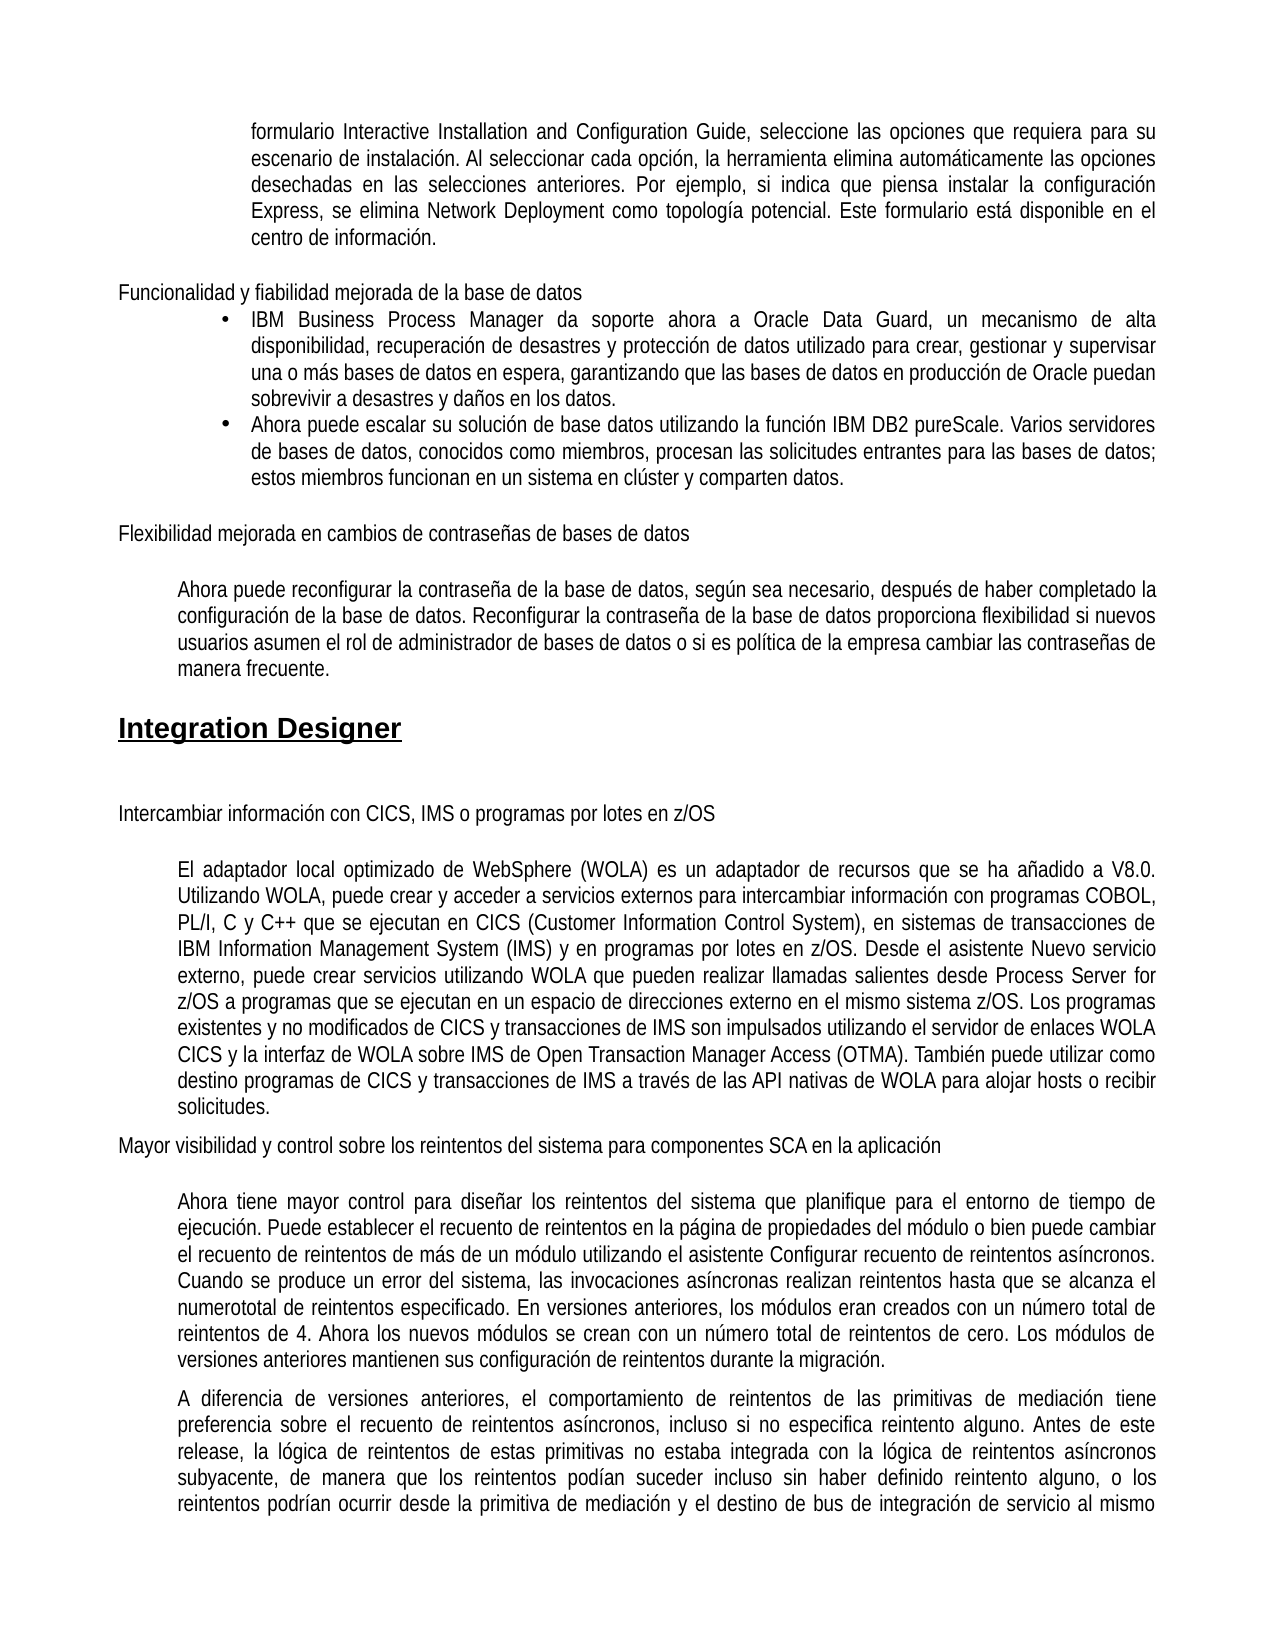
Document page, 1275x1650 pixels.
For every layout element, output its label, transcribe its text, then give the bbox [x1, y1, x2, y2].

subtitle Flexibilidad mejorada en cambios de contraseñas de bases de datos [118, 520, 1157, 547]
list IBM Business Process Manager da soporte ahora a Oracle Data Guard, un mecanismo de alta disponibilidad, recuperación de desastres y protección de datos utilizado para crear, gestionar y supervisar una o más bases de datos en espera, garantizando que las bases de datos en producción de Oracle puedan sobrevivir a desastres y daños en los datos. [221, 306, 1157, 411]
text Ahora tiene mayor control para diseñar los reintentos del sistema que planifique para el entorno de tiempo de ejecución. Puede establecer el recuento de reintentos en la página de propiedades del módulo o bien puede cambiar el recuento de reintentos de más de un módulo utilizando el asistente Configurar recuento de reintentos asíncronos. Cuando se produce un error del sistema, las invocaciones asíncronas realizan reintentos hasta que se alcanza el numerototal de reintentos especificado. En versiones anteriores, los módulos eran creados con un número total de reintentos de 4. Ahora los nuevos módulos se crean con un número total de reintentos de cero. Los módulos de versiones anteriores mantienen sus configuración de reintentos durante la migración. [177, 1188, 1157, 1372]
text Ahora puede reconfigurar la contraseña de la base de datos, según sea necesario, después de haber completado la configuración de la base de datos. Reconfigurar la contraseña de la base de datos proporciona flexibilidad si nuevos usuarios asumen el rol de administrador de bases de datos o si es política de la empresa cambiar las contraseñas de manera frecuente. [177, 576, 1157, 681]
list formulario Interactive Installation and Configuration Guide, seleccione las opciones que requiera para su escenario de instalación. Al seleccionar cada opción, la herramienta elimina automáticamente las opciones desechadas en las selecciones anteriores. Por ejemplo, si indica que piensa instalar la configuración Express, se elimina Network Deployment como topología potencial. Este formulario está disponible en el centro de información. [221, 118, 1157, 250]
text A diferencia de versiones anteriores, el comportamiento de reintentos de las primitivas de mediación tiene preferencia sobre el recuento de reintentos asíncronos, incluso si no especifica reintento alguno. Antes de este release, la lógica de reintentos de estas primitivas no estaba integrada con la lógica de reintentos asíncronos subyacente, de manera que los reintentos podían suceder incluso sin haber definido reintento alguno, o los reintentos podrían ocurrir desde la primitiva de mediación y el destino de bus de integración de servicio al mismo [177, 1385, 1157, 1517]
list Ahora puede escalar su solución de base datos utilizando la función IBM DB2 pureScale. Varios servidores de bases de datos, conocidos como miembros, procesan las solicitudes entrantes para las bases de datos; estos miembros funcionan en un sistema en clúster y comparten datos. [221, 411, 1157, 491]
text El adaptador local optimizado de WebSphere (WOLA) es un adaptador de recursos que se ha añadido a V8.0. Utilizando WOLA, puede crear y acceder a servicios externos para intercambiar información con programas COBOL, PL/I, C y C++ que se ejecutan en CICS (Customer Information Control System), en sistemas de transacciones de IBM Information Management System (IMS) y en programas por lotes en z/OS. Desde el asistente Nuevo servicio externo, puede crear servicios utilizando WOLA que pueden realizar llamadas salientes desde Process Server for z/OS a programas que se ejecutan en un espacio de direcciones externo en el mismo sistema z/OS. Los programas existentes y no modificados de CICS y transacciones de IMS son impulsados utilizando el servidor de enlaces WOLA CICS y la interfaz de WOLA sobre IMS de Open Transaction Manager Access (OTMA). También puede utilizar como destino programas de CICS y transacciones de IMS a través de las API nativas de WOLA para alojar hosts o recibir solicitudes. [177, 856, 1157, 1120]
subtitle Intercambiar información con CICS, IMS o programas por lotes en z/OS [118, 800, 1157, 827]
subtitle Mayor visibilidad y control sobre los reintentos del sistema para componentes SCA en la aplicación [118, 1132, 1157, 1158]
text Integration Designer [118, 711, 1157, 744]
subtitle Funcionalidad y fiabilidad mejorada de la base de datos [118, 279, 1157, 306]
